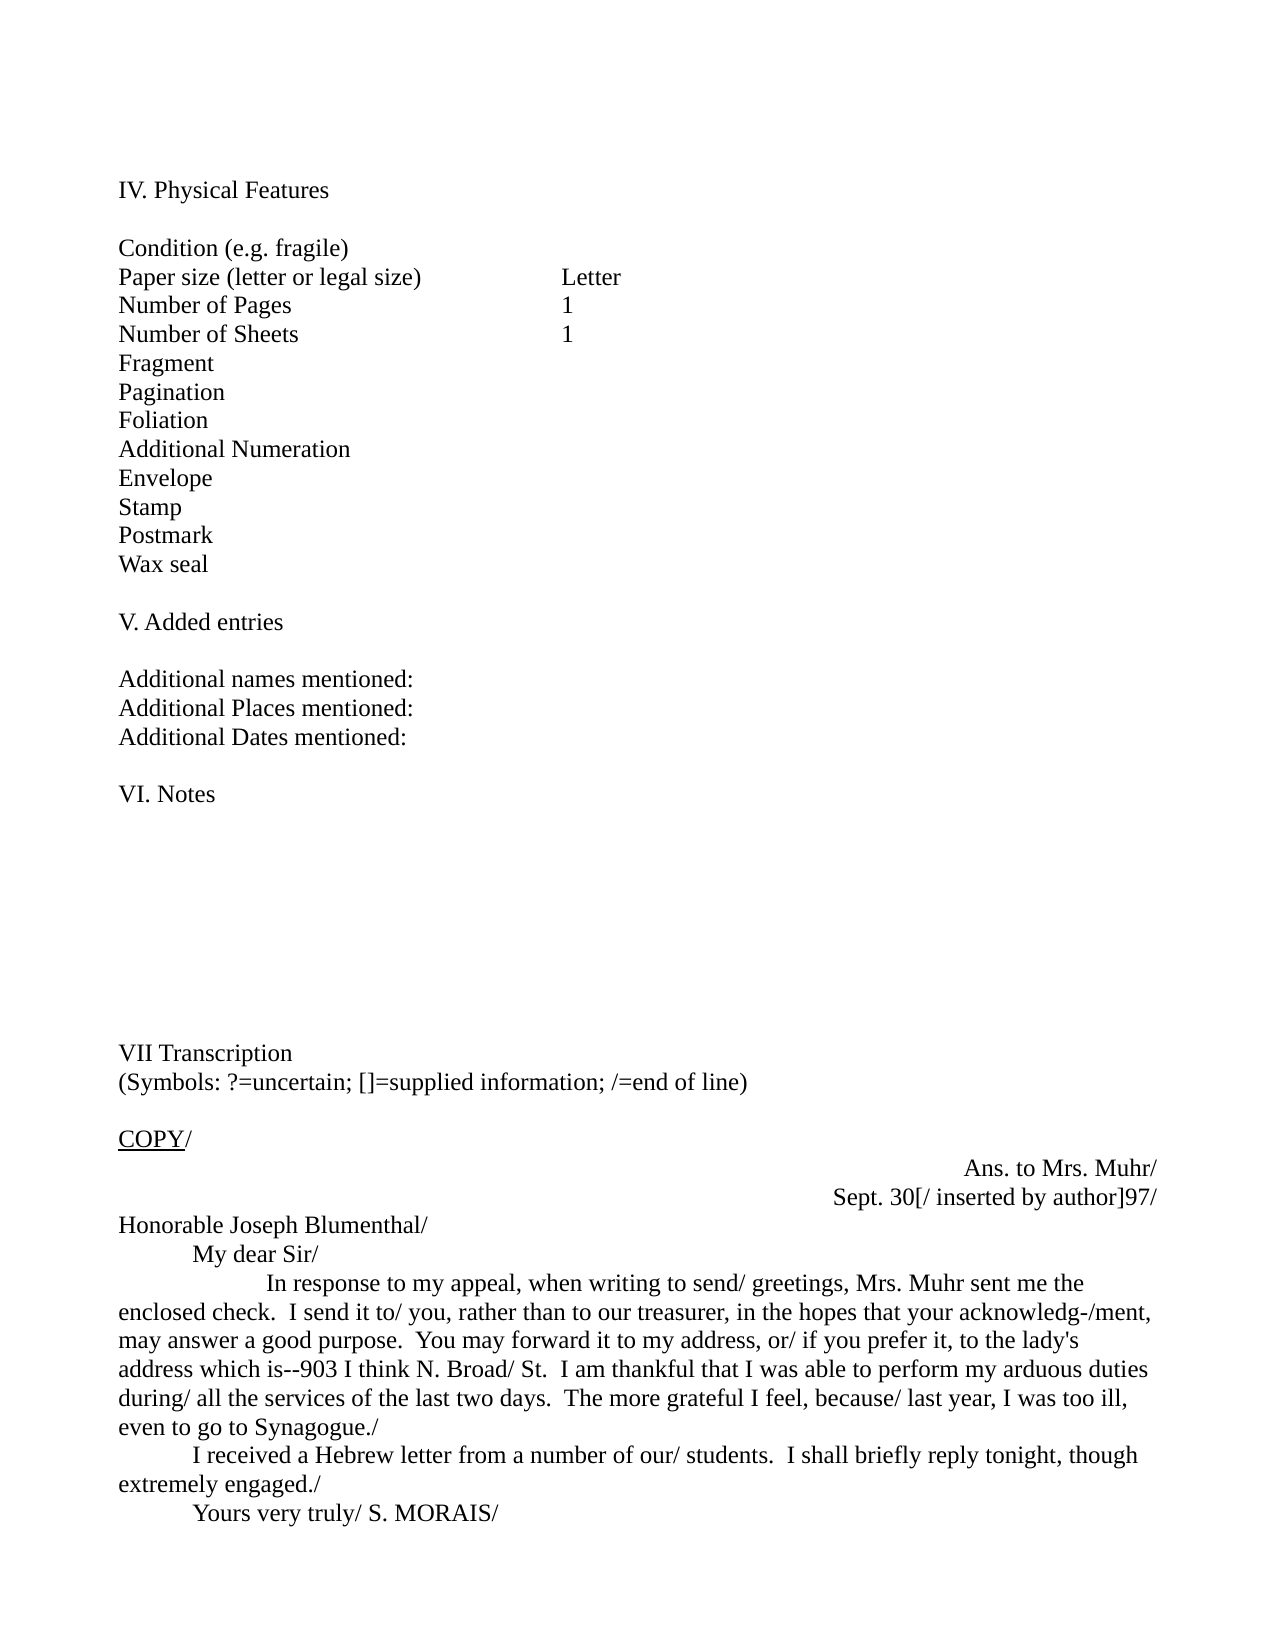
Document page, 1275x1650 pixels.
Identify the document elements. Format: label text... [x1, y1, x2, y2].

text COPY/ [118, 1124, 1157, 1153]
text IV. Physical Features [118, 176, 1157, 204]
text Postma rk [118, 521, 1157, 549]
text Additional Dates mentioned: [118, 722, 1157, 751]
text Fragment [118, 348, 1157, 377]
text VI. Notes [118, 779, 1157, 808]
text Sept. 30[/ inserted by author]97/ [118, 1182, 1157, 1211]
text In response to my appeal, when writing to send/ greetings, Mrs. Muhr sent me the enclosed check. I send it to/ you, rather than to our treasurer, in the hopes that your acknowledg-/ment, may answer a good purpose. You may forward it to my address, or/ if you prefer it, to the lady's address which is--903 I think N. Broad/ St. I am thankful that I was able to perform my arduous duties during/ all the services of the last two days. The more grateful I feel, because/ last year, I was too ill, even to go to Synagogue./ [118, 1268, 1157, 1441]
text Additional Numeration [118, 434, 1157, 463]
text Condition (e.g. fragile) [118, 233, 1157, 262]
text Ans. to Mrs. Muhr/ [118, 1153, 1157, 1182]
text V. Added entries [118, 607, 1157, 636]
text Additional Places mentioned: [118, 693, 1157, 722]
text Yours very truly/ S. MORAIS/ [118, 1498, 1157, 1527]
text I received a Hebrew letter from a number of our/ students. I shall briefly reply tonight, though extremely engaged./ [118, 1441, 1157, 1498]
text Envelope [118, 463, 1157, 492]
text Number of Sheets 1 [118, 319, 1157, 348]
text Number of Pages 1 [118, 291, 1157, 319]
text Paper size (letter or legal size) Letter [118, 262, 1157, 291]
text VII Transcription [118, 1038, 1157, 1067]
text Honorable Joseph Blumenthal/ [118, 1211, 1157, 1239]
text My dear Sir/ [118, 1239, 1157, 1268]
text (Symbols: ?=uncertain; []=supplied information; /=end of line) [118, 1067, 1157, 1096]
text Stamp [118, 492, 1157, 521]
text Additional names mentioned: [118, 664, 1157, 693]
text Wax seal [118, 549, 1157, 578]
text Foliation [118, 406, 1157, 434]
text Pagination [118, 377, 1157, 406]
